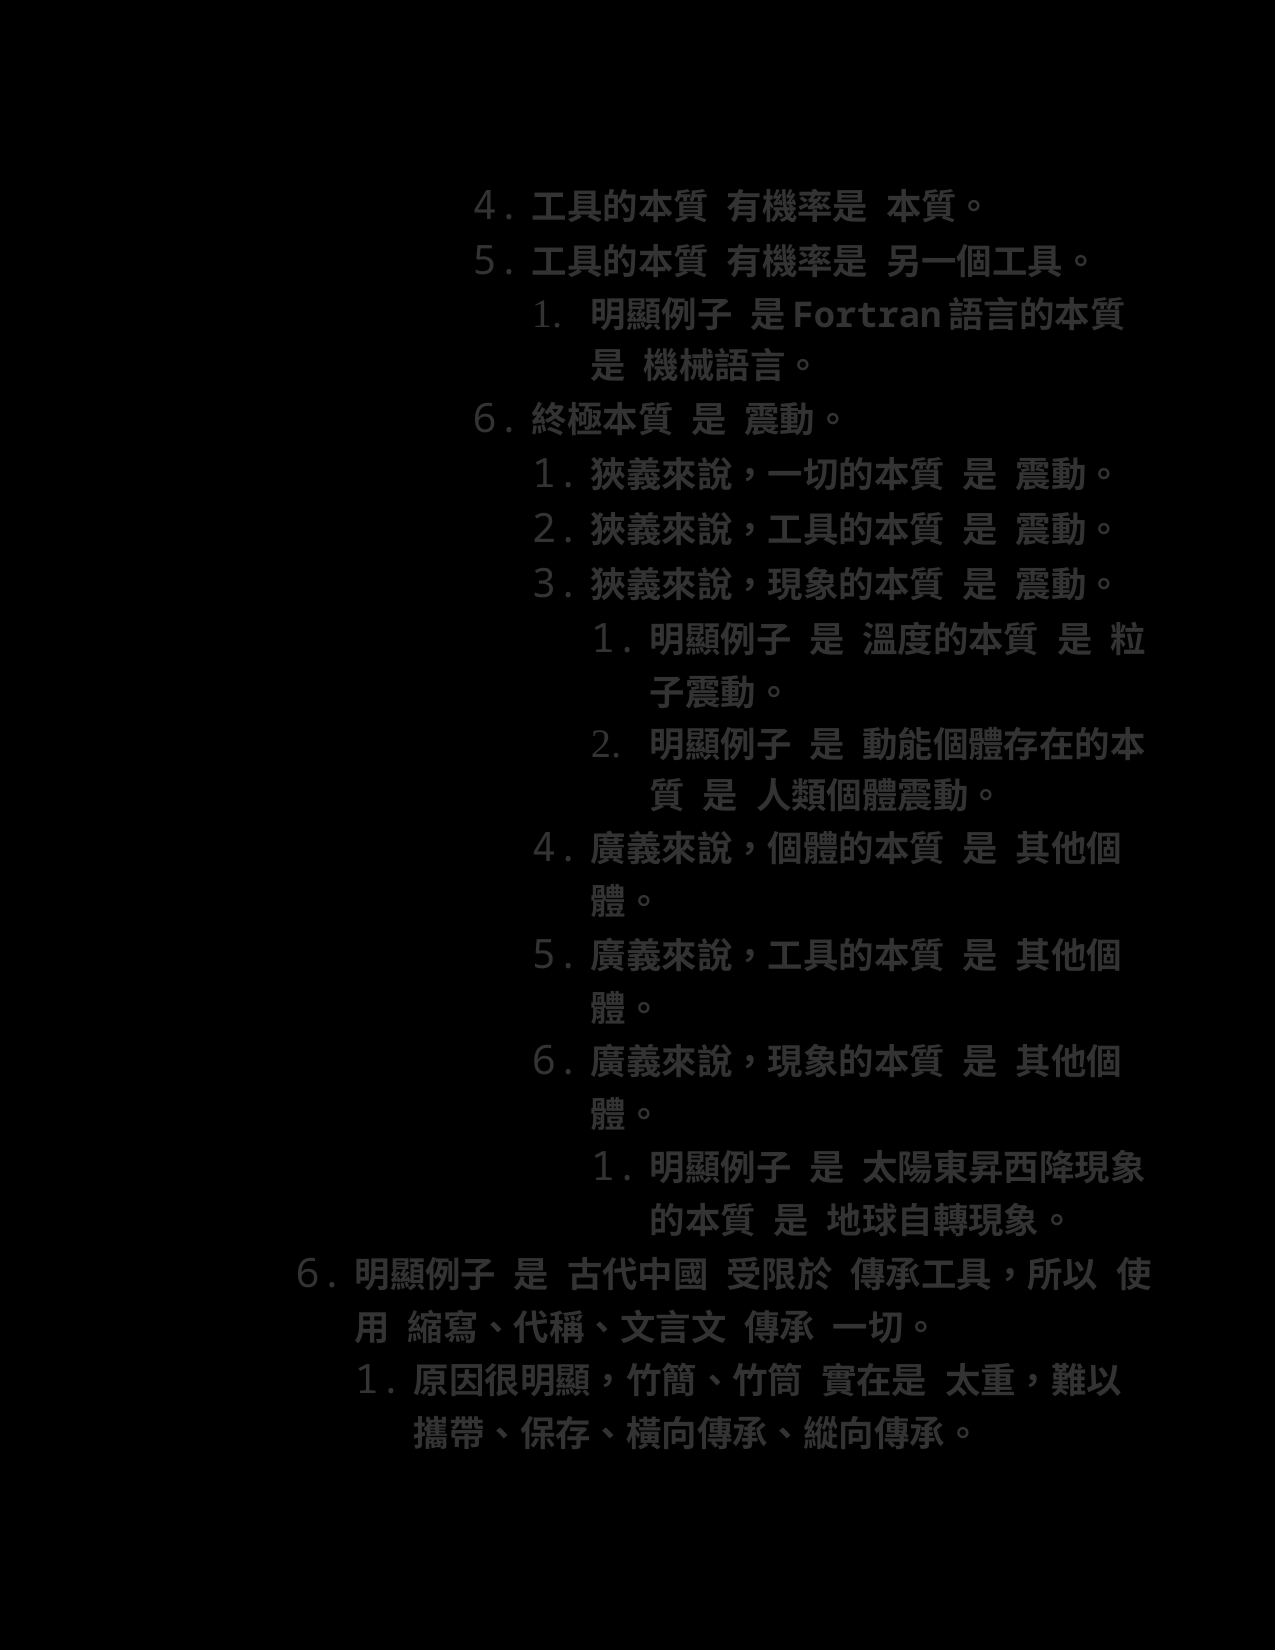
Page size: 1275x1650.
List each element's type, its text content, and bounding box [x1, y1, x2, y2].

list 終極本質 是 震動。 [472, 389, 1157, 444]
list 廣義來說，工具的本質 是 其他個體。 [532, 925, 1157, 1031]
list 工具的本質 有機率是 本質。 [472, 176, 1157, 231]
list 狹義來說，現象的本質 是 震動。 [532, 554, 1157, 609]
list 明顯例子 是 動能個體存在的本質 是 人類個體震動。 [591, 716, 1157, 818]
list 狹義來說，一切的本質 是 震動。 [532, 444, 1157, 499]
list 明顯例子 是Fortran語言的本質 是 機械語言。 [532, 287, 1157, 389]
list 工具的本質 有機率是 另一個工具。 [472, 231, 1157, 287]
list 狹義來說，工具的本質 是 震動。 [532, 499, 1157, 554]
list 原因很明顯，竹簡、竹筒 實在是 太重，難以 攜帶、保存、橫向傳承、縱向傳承。 [354, 1350, 1157, 1457]
list 廣義來說，現象的本質 是 其他個體。 [532, 1031, 1157, 1137]
list 明顯例子 是 太陽東昇西降現象的本質 是 地球自轉現象。 [591, 1137, 1157, 1244]
list 明顯例子 是 溫度的本質 是 粒子震動。 [591, 609, 1157, 716]
list 廣義來說，個體的本質 是 其他個體。 [532, 818, 1157, 925]
list 明顯例子 是 古代中國 受限於 傳承工具，所以 使用 縮寫、代稱、文言文 傳承 一切。 [295, 1244, 1157, 1350]
